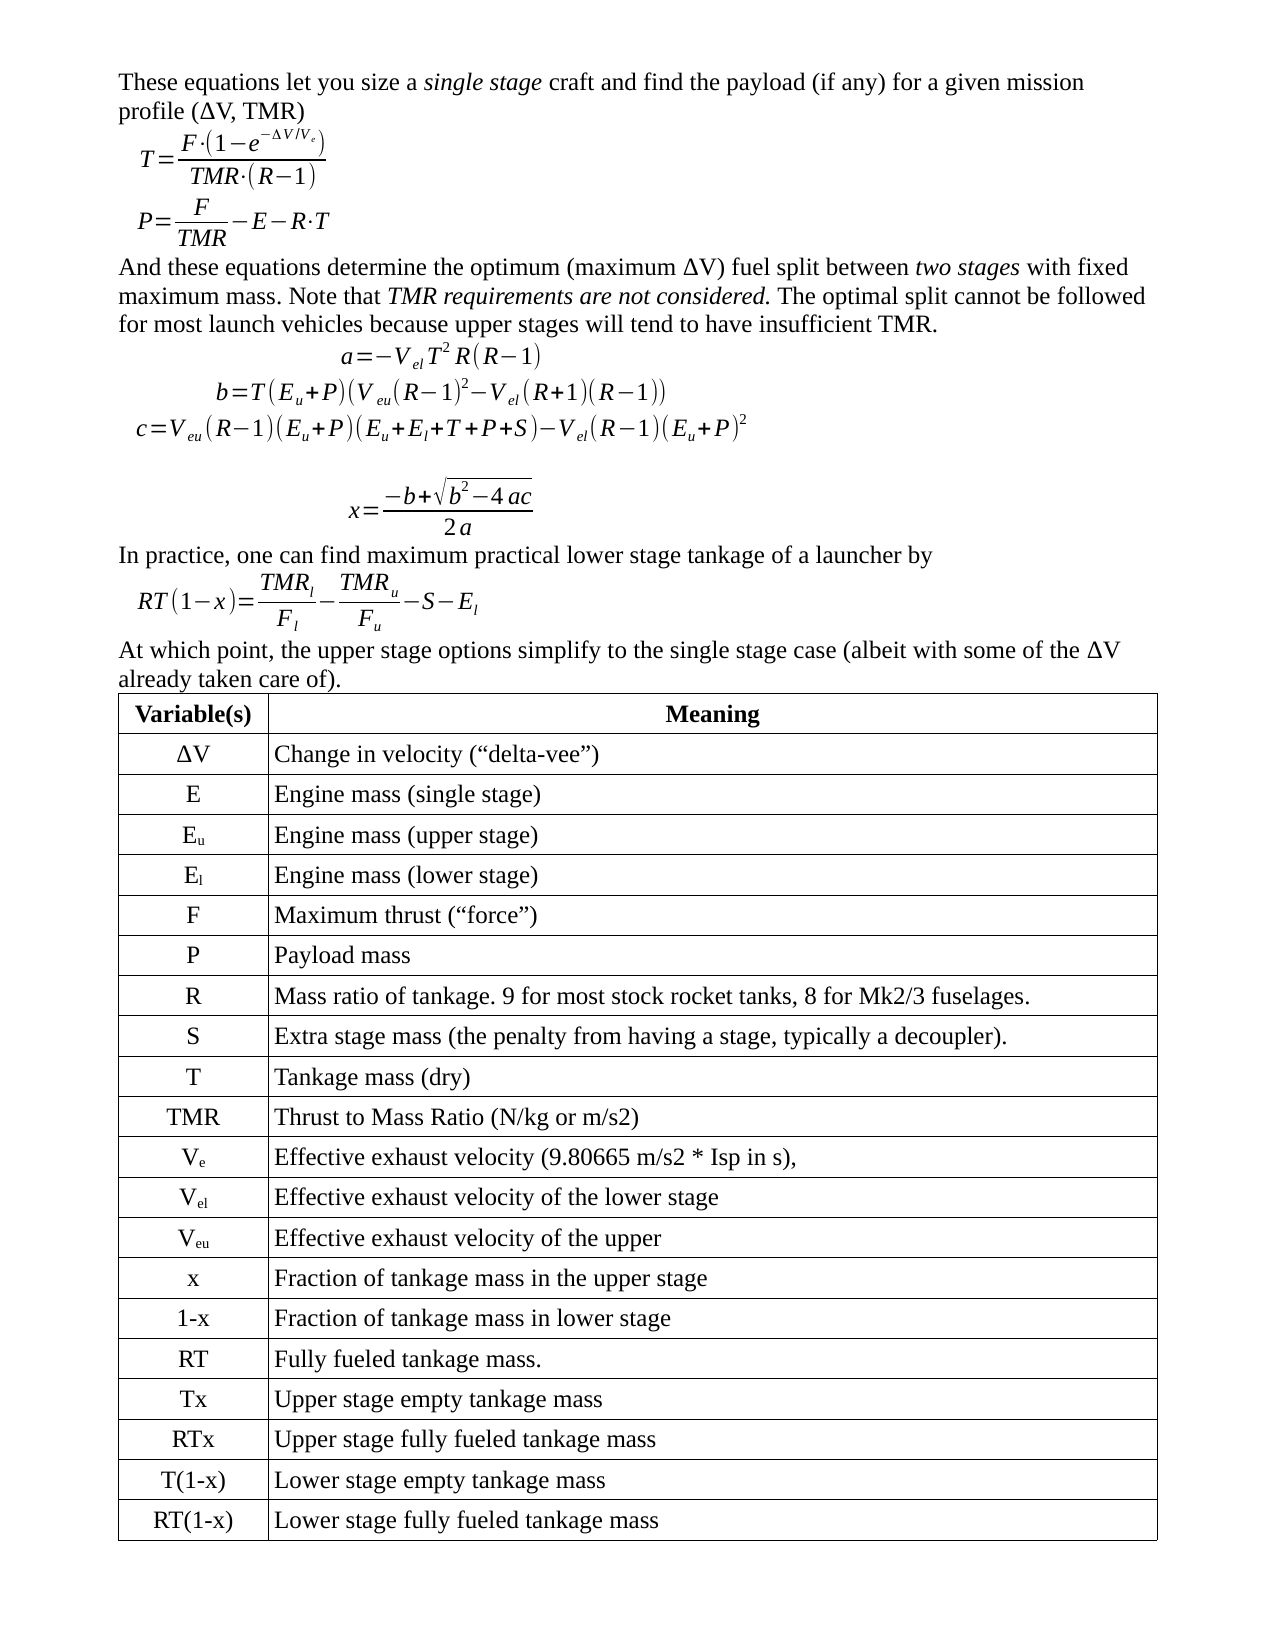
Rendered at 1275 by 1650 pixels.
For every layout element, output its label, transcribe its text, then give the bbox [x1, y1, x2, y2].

table_cell RT [119, 1339, 268, 1378]
table_cell E [119, 775, 268, 814]
table_cell Effective exhaust velocity (9.80665 m/s2 * Isp in s), [269, 1137, 1157, 1177]
table_cell Thrust to Mass Ratio (N/kg or m/s2) [269, 1097, 1157, 1136]
table_cell Ve [119, 1137, 268, 1177]
table_cell Extra stage mass (the penalty from having a stage, typically a decoupler). [269, 1016, 1157, 1056]
table_cell Tx [119, 1379, 268, 1418]
table_cell El [119, 855, 268, 894]
table_cell Lower stage empty tankage mass [269, 1460, 1157, 1499]
table_cell x [119, 1258, 268, 1298]
table_cell Eu [119, 815, 268, 854]
table_cell Payload mass [269, 936, 1157, 975]
text At which point, the upper stage options simplify to the single stage case (albeit with some of the ΔV already taken care of). [118, 635, 1157, 693]
table_cell P [119, 936, 268, 975]
table_cell Vel [119, 1178, 268, 1217]
table_cell Engine mass (single stage) [269, 775, 1157, 814]
table_cell ΔV [119, 734, 268, 773]
table_cell Maximum thrust (“force”) [269, 896, 1157, 935]
table_cell RT(1-x) [119, 1500, 268, 1539]
table_cell Lower stage fully fueled tankage mass [269, 1500, 1157, 1539]
table_cell Veu [119, 1218, 268, 1257]
table_cell Upper stage fully fueled tankage mass [269, 1420, 1157, 1459]
table_header Variable(s) [119, 694, 268, 733]
table_cell Fully fueled tankage mass. [269, 1339, 1157, 1378]
table_cell R [119, 976, 268, 1015]
table_header Meaning [269, 694, 1157, 733]
text In practice, one can find maximum practical lower stage tankage of a launcher by [118, 540, 1157, 569]
table_cell Mass ratio of tankage. 9 for most stock rocket tanks, 8 for Mk2/3 fuselages. [269, 976, 1157, 1015]
table_cell T [119, 1057, 268, 1096]
table_cell Upper stage empty tankage mass [269, 1379, 1157, 1418]
table_cell Change in velocity (“delta-vee”) [269, 734, 1157, 773]
table_cell Effective exhaust velocity of the lower stage [269, 1178, 1157, 1217]
table_cell RTx [119, 1420, 268, 1459]
table_cell Fraction of tankage mass in the upper stage [269, 1258, 1157, 1298]
table_cell Engine mass (lower stage) [269, 855, 1157, 894]
table_cell S [119, 1016, 268, 1056]
table_cell 1-x [119, 1299, 268, 1338]
text And these equations determine the optimum (maximum ΔV) fuel split between two stages with fixed maximum mass. Note that TMR requirements are not considered. The optimal split cannot be followed for most launch vehicles because upper stages will tend to have insufficient TMR. [118, 252, 1157, 338]
table_cell Engine mass (upper stage) [269, 815, 1157, 854]
table_cell F [119, 896, 268, 935]
table_cell Tankage mass (dry) [269, 1057, 1157, 1096]
table_cell Fraction of tankage mass in lower stage [269, 1299, 1157, 1338]
text These equations let you size a single stage craft and find the payload (if any) for a given mission profile (ΔV, TMR) [118, 67, 1157, 125]
table_cell TMR [119, 1097, 268, 1136]
table_cell Effective exhaust velocity of the upper [269, 1218, 1157, 1257]
table_cell T(1-x) [119, 1460, 268, 1499]
